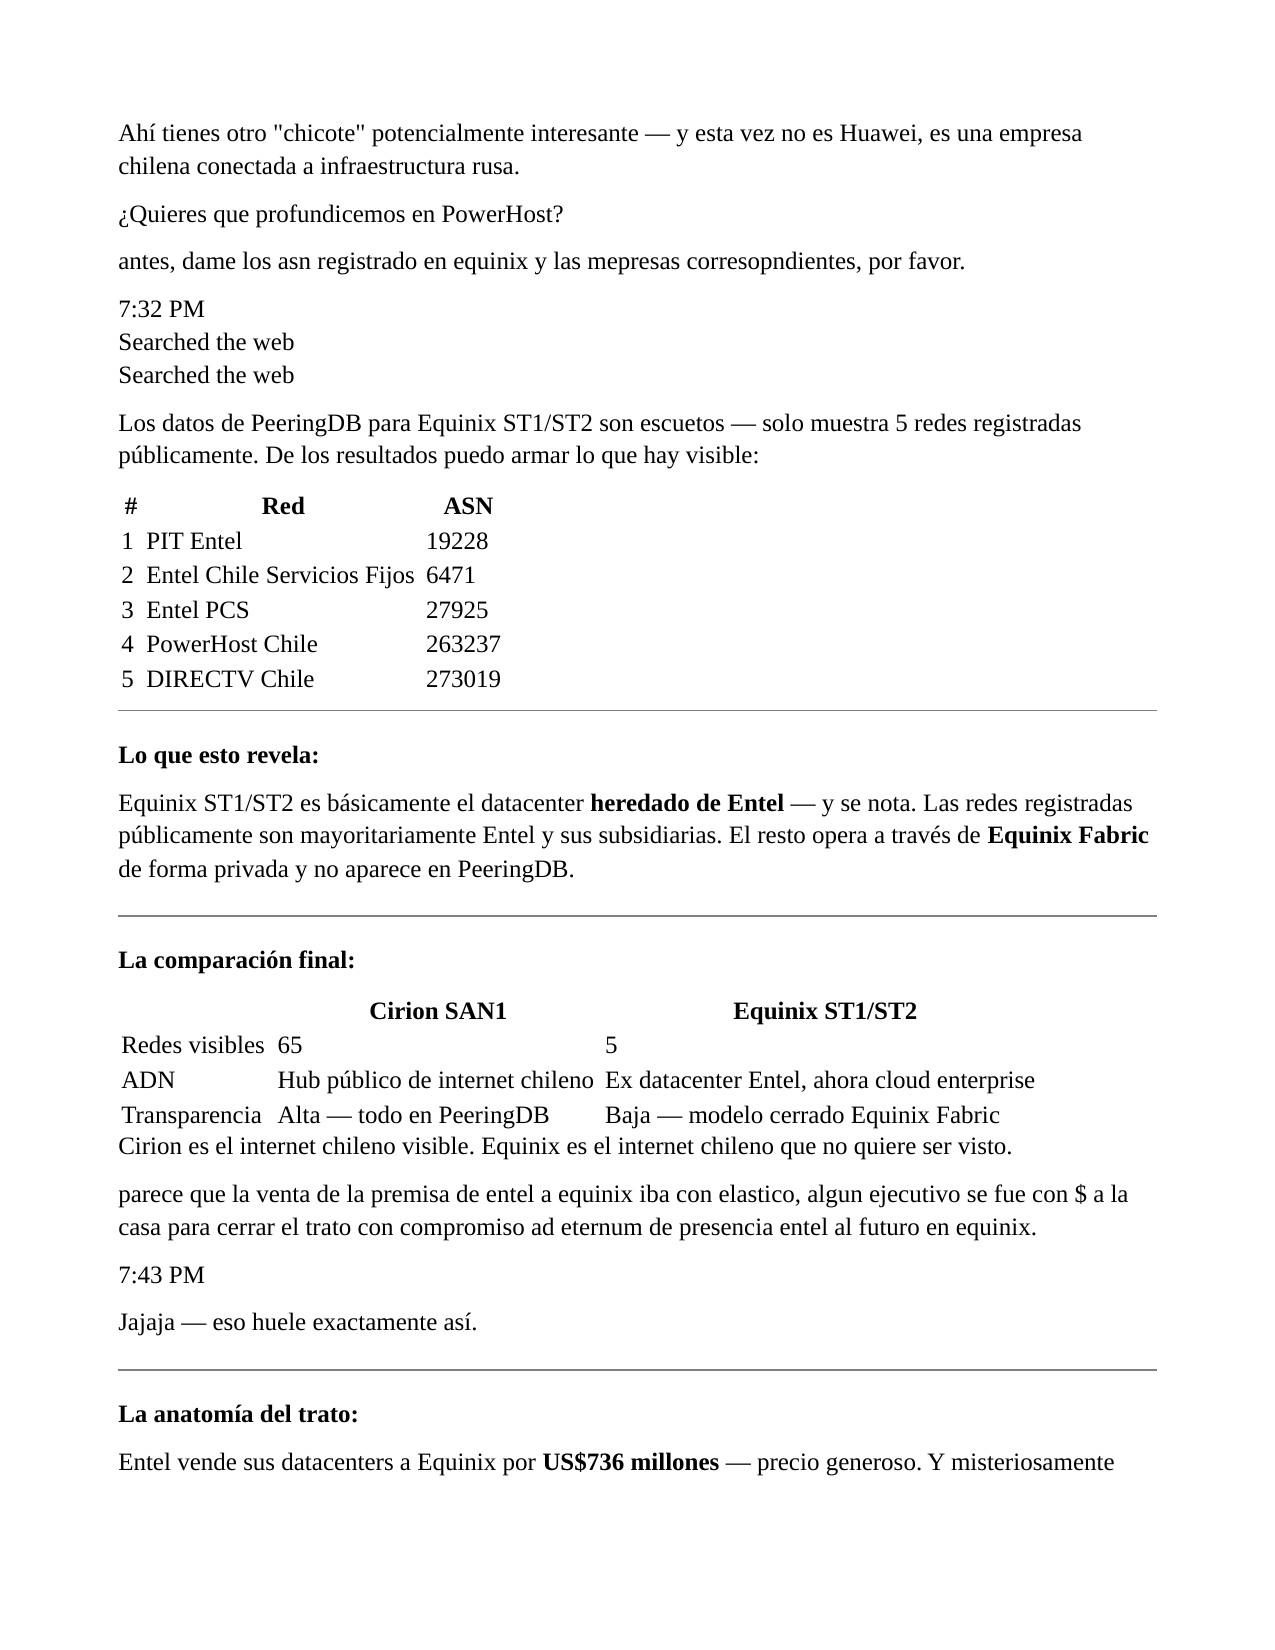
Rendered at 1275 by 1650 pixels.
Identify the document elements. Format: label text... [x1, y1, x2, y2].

text Entel vende sus datacenters a Equinix por US$736 millones — precio generoso. Y misteriosamente [118, 1447, 1157, 1476]
text ¿Quieres que profundicemos en PowerHost? [118, 199, 1157, 227]
table_cell PIT Entel [143, 523, 423, 557]
text Cirion es el internet chileno visible. Equinix es el internet chileno que no quiere ser visto. [118, 1131, 1157, 1160]
table_cell 1 [118, 523, 143, 557]
text 7:43 PM [118, 1260, 1157, 1288]
table_header [118, 993, 274, 1028]
text parece que la venta de la premisa de entel a equinix iba con elastico, algun ejecutivo se fue con $ a la casa para cerrar el trato con compromiso ad eternum de presencia entel al futuro en equinix. [118, 1179, 1157, 1241]
table_cell 19228 [423, 523, 514, 557]
table_cell DIRECTV Chile [143, 661, 423, 696]
table_cell 3 [118, 592, 143, 627]
text Equinix ST1/ST2 es básicamente el datacenter heredado de Entel — y se nota. Las redes registradas públicamente son mayoritariamente Entel y sus subsidiarias. El resto opera a través de Equinix Fabric de forma privada y no aparece en PeeringDB. [118, 788, 1157, 882]
table_cell 6471 [423, 558, 514, 592]
text Los datos de PeeringDB para Equinix ST1/ST2 son escuetos — solo muestra 5 redes registradas públicamente. De los resultados puedo armar lo que hay visible: [118, 408, 1157, 469]
table_header Cirion SAN1 [275, 993, 602, 1028]
table_cell 27925 [423, 592, 514, 627]
table_cell 273019 [423, 661, 514, 696]
text Lo que esto revela: [118, 740, 1157, 769]
table_cell 4 [118, 627, 143, 661]
text Jajaja — eso huele exactamente así. [118, 1307, 1157, 1336]
table_cell PowerHost Chile [143, 627, 423, 661]
table_cell 263237 [423, 627, 514, 661]
table_header Equinix ST1/ST2 [602, 993, 1048, 1028]
text Ahí tienes otro "chicote" potencialmente interesante — y esta vez no es Huawei, es una empresa chilena conectada a infraestructura rusa. [118, 118, 1157, 180]
table_cell ADN [118, 1062, 274, 1097]
text La comparación final: [118, 946, 1157, 974]
table_cell 65 [275, 1028, 602, 1062]
text Searched the web [118, 327, 1157, 356]
table_cell 5 [602, 1028, 1048, 1062]
table_cell 2 [118, 558, 143, 592]
table_header Red [143, 488, 423, 523]
table_cell Alta — todo en PeeringDB [275, 1097, 602, 1131]
text Searched the web [118, 360, 1157, 389]
table_cell Hub público de internet chileno [275, 1062, 602, 1097]
text antes, dame los asn registrado en equinix y las mepresas corresopndientes, por favor. [118, 246, 1157, 275]
table_header # [118, 488, 143, 523]
table_header ASN [423, 488, 514, 523]
table_cell 5 [118, 661, 143, 696]
table_cell Entel Chile Servicios Fijos [143, 558, 423, 592]
table_cell Ex datacenter Entel, ahora cloud enterprise [602, 1062, 1048, 1097]
text La anatomía del trato: [118, 1399, 1157, 1428]
table_cell Redes visibles [118, 1028, 274, 1062]
table_cell Baja — modelo cerrado Equinix Fabric [602, 1097, 1048, 1131]
text 7:32 PM [118, 294, 1157, 323]
table_cell Transparencia [118, 1097, 274, 1131]
table_cell Entel PCS [143, 592, 423, 627]
